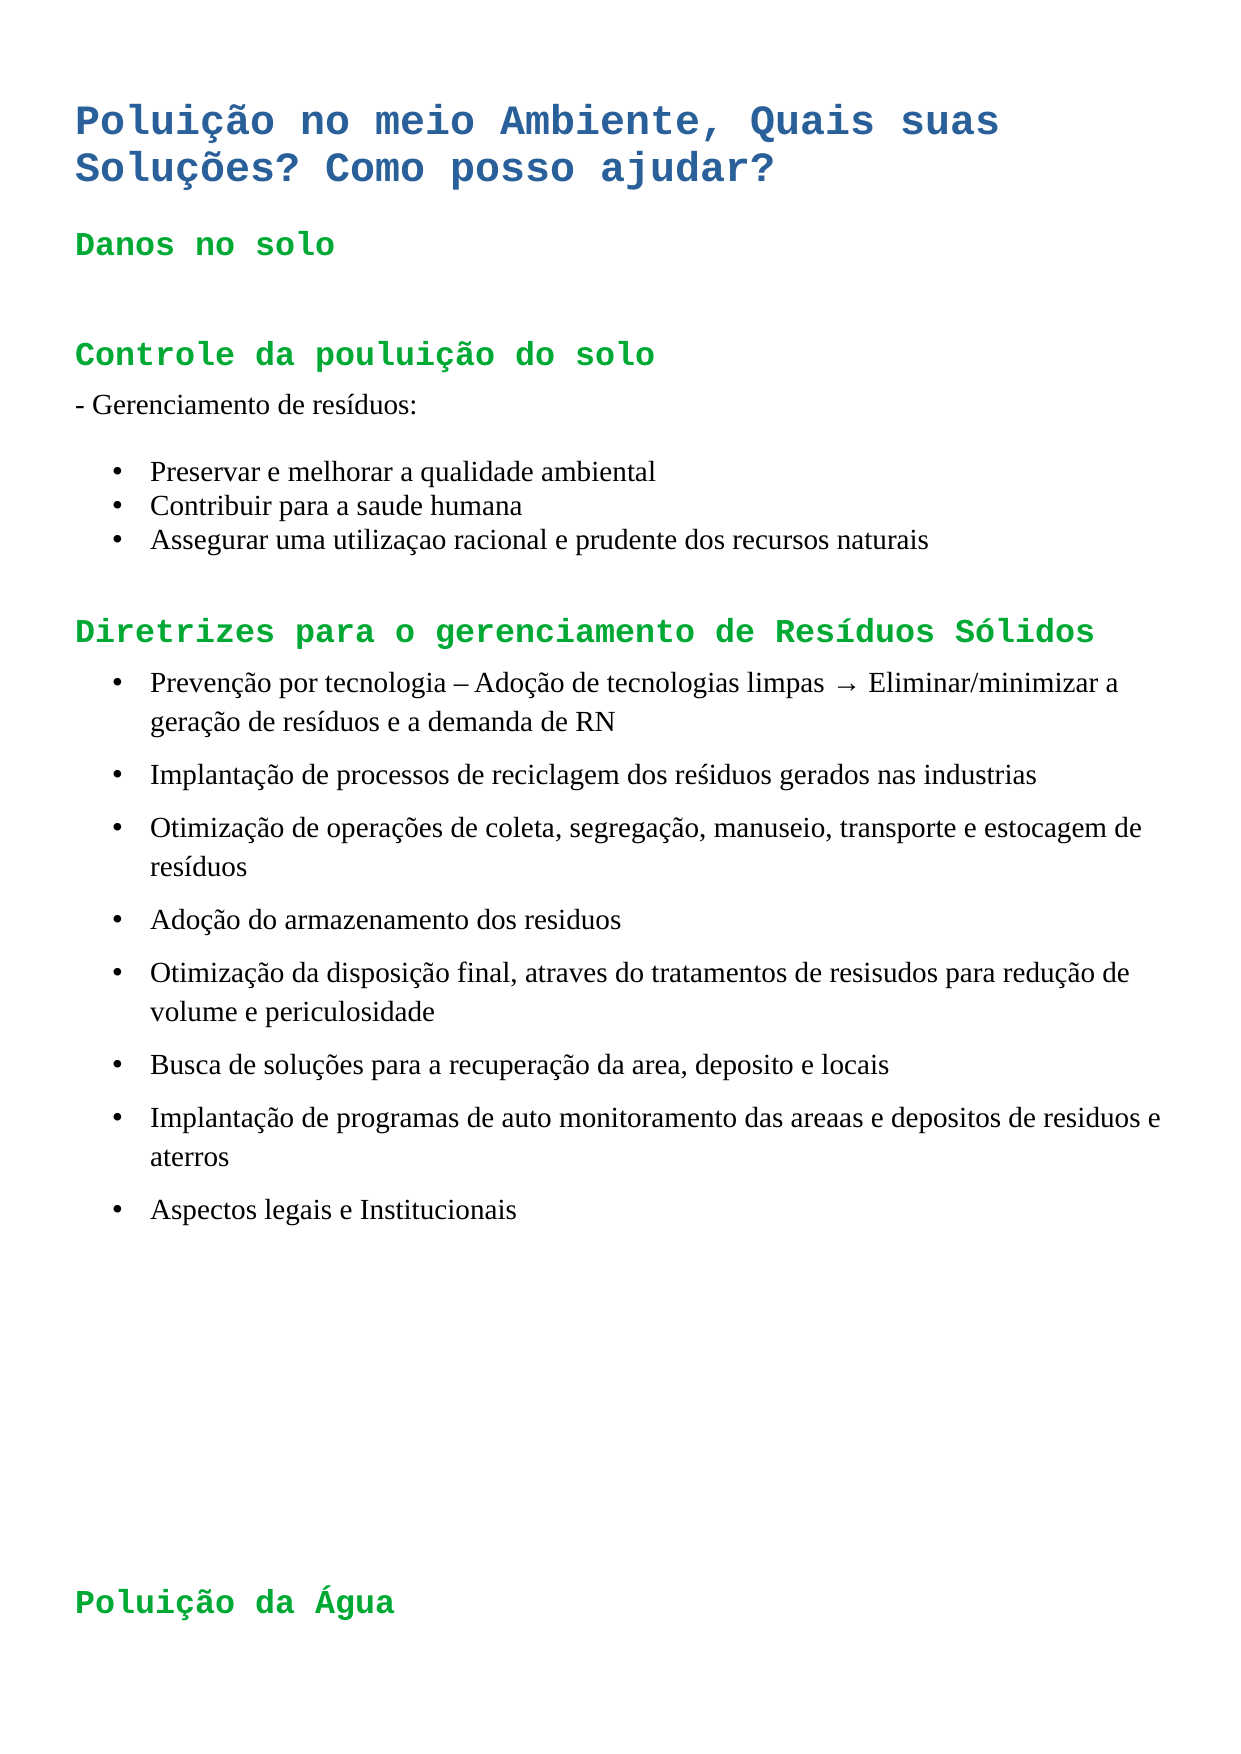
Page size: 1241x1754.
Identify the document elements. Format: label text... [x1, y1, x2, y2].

subtitle Danos no solo [75, 228, 1165, 266]
subtitle Diretrizes para o gerenciamento de Resíduos Sólidos [75, 615, 1165, 652]
subtitle Poluição da Água [75, 1586, 1165, 1623]
list Otimização da disposição final, atraves do tratamentos de resisudos para redução de volume e periculosidade [112, 955, 1165, 1027]
text - Gerenciamento de resíduos: [75, 387, 1165, 421]
list Assegurar uma utilizaçao racional e prudente dos recursos naturais [112, 522, 1165, 556]
list Otimização de operações de coleta, segregação, manuseio, transporte e estocagem de resíduos [112, 810, 1165, 882]
list Busca de soluções para a recuperação da area, deposito e locais [112, 1047, 1165, 1080]
list Implantação de programas de auto monitoramento das areaas e depositos de residuos e aterros [112, 1100, 1165, 1172]
list Adoção do armazenamento dos residuos [112, 902, 1165, 935]
subtitle Controle da pouluição do solo [75, 337, 1165, 375]
list Aspectos legais e Institucionais [112, 1192, 1165, 1225]
list Preservar e melhorar a qualidade ambiental [112, 454, 1165, 488]
list Contribuir para a saude humana [112, 488, 1165, 522]
list Implantação de processos de reciclagem dos reśiduos gerados nas industrias [112, 757, 1165, 790]
list Prevenção por tecnologia – Adoção de tecnologias limpas → Eliminar/minimizar a geração de resíduos e a demanda de RN [112, 665, 1165, 737]
subtitle Poluição no meio Ambiente, Quais suas Soluções? Como posso ajudar? [75, 100, 1165, 194]
